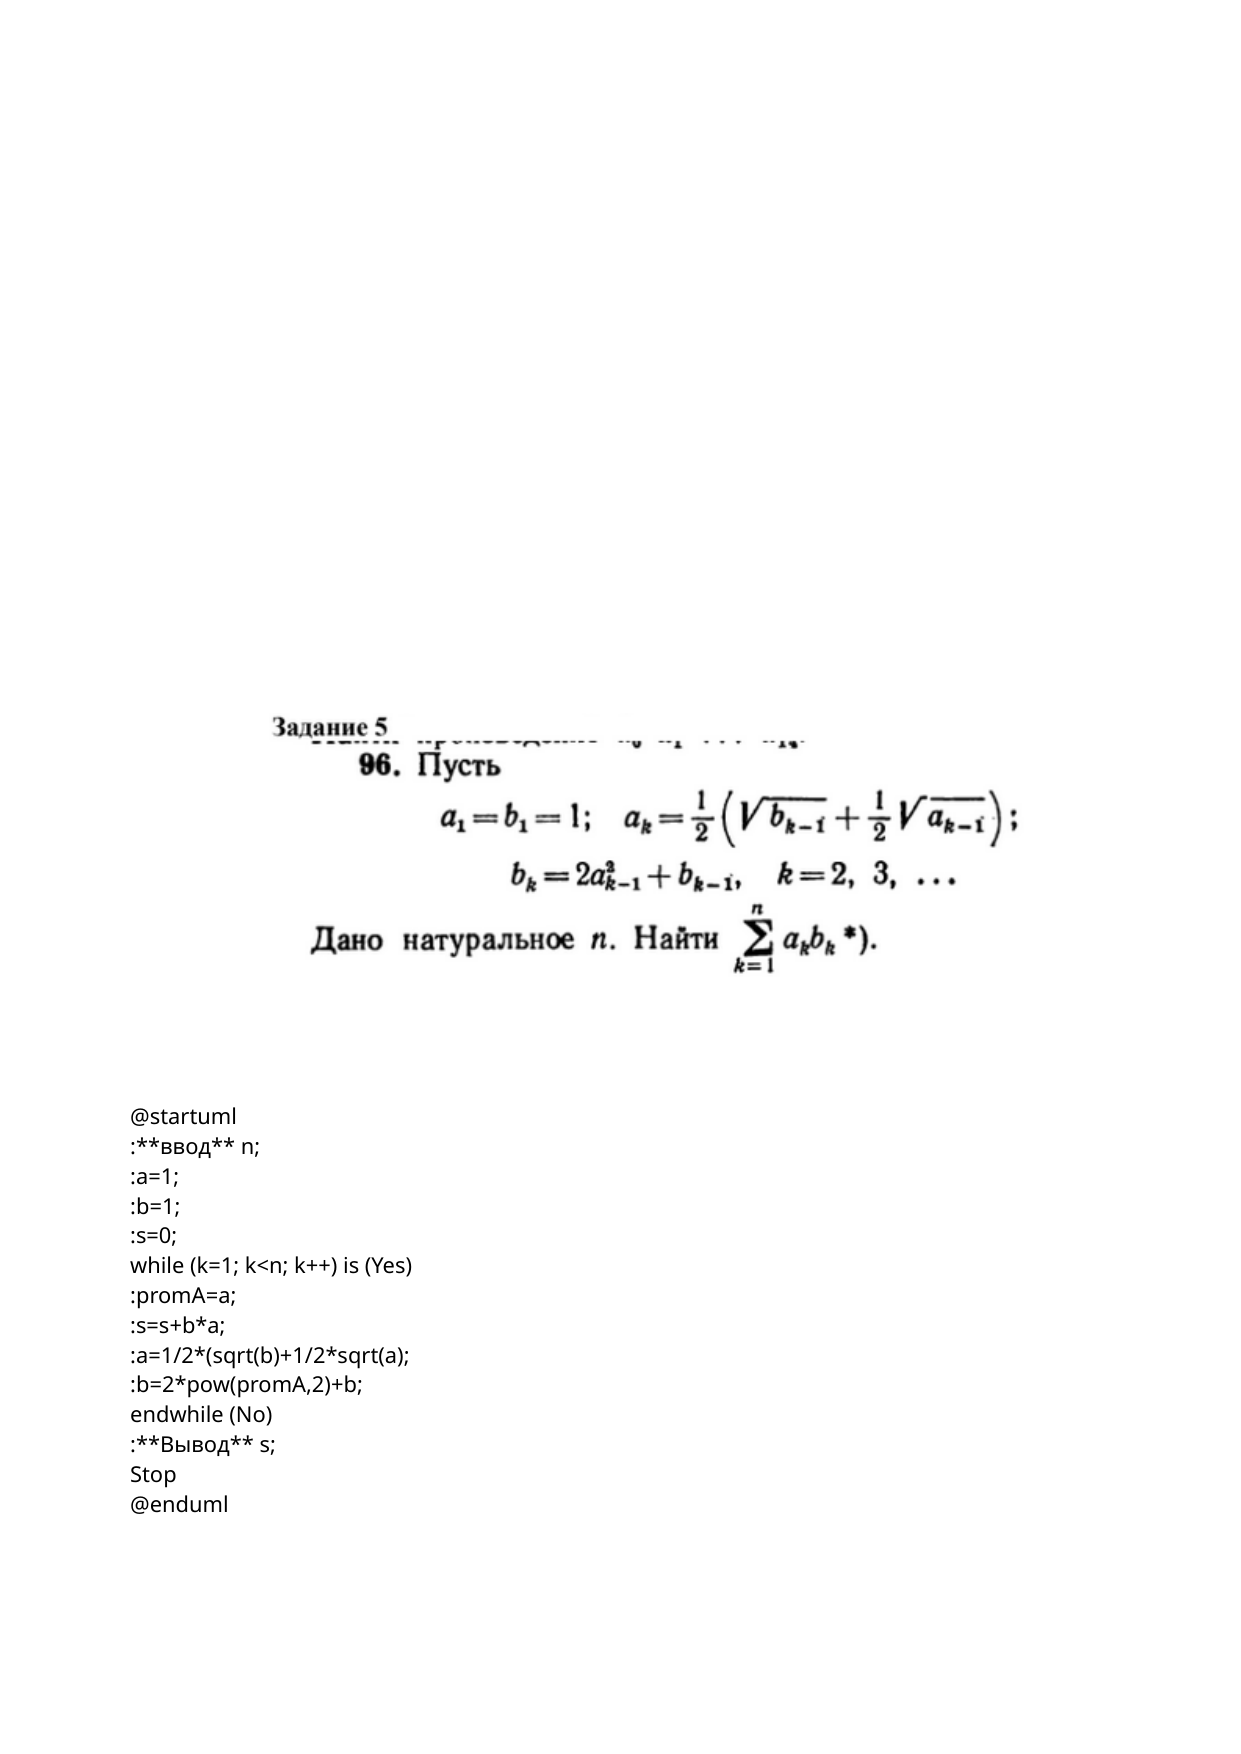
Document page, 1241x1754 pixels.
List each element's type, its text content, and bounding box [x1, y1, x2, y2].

text :a=1/2*(sqrt(b)+1/2*sqrt(a); [118, 1339, 1181, 1369]
text :**Вывод** s; [118, 1429, 1181, 1459]
text @enduml [118, 1488, 1181, 1518]
text :b=2*pow(promA,2)+b; [118, 1369, 1181, 1399]
text :**ввод** n; [118, 1131, 1181, 1161]
text Stop [118, 1459, 1181, 1488]
text :s=0; [118, 1220, 1181, 1250]
text :a=1; [118, 1161, 1181, 1191]
text endwhile (No) [118, 1399, 1181, 1429]
text while (k=1; k<n; k++) is (Yes) [118, 1250, 1181, 1280]
text :promA=a; [118, 1280, 1181, 1310]
text :s=s+b*a; [118, 1310, 1181, 1339]
text :b=1; [118, 1191, 1181, 1220]
text @startuml [118, 1101, 1181, 1131]
